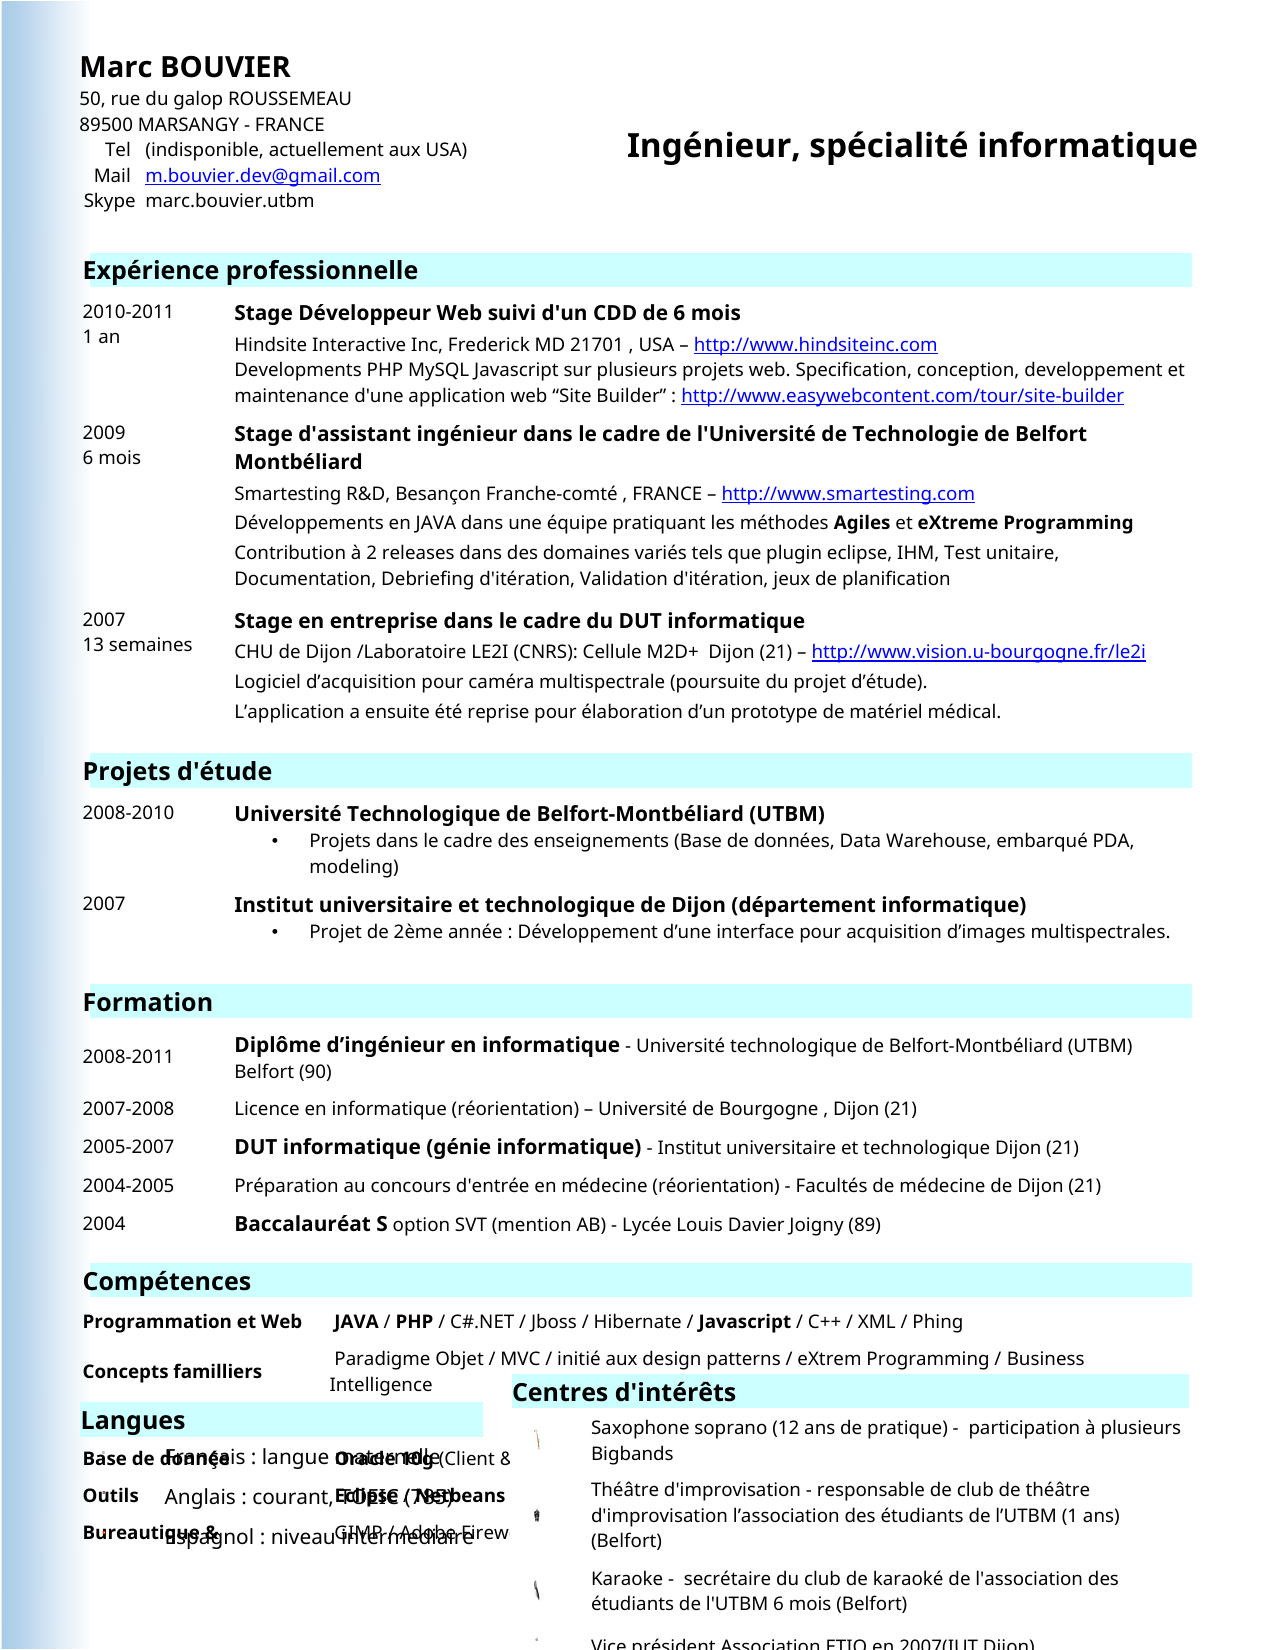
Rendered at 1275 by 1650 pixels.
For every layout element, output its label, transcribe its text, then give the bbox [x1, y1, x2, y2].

table_cell Mail [79, 162, 145, 188]
table_cell [512, 1622, 585, 1640]
table_cell Stage Développeur Web suivi d'un CDD de 6 mois Hindsite Interactive Inc, Frederick MD 21701 , USA – http://www.hindsiteinc.com Developments PHP MySQL Javascript sur plusieurs projets web. Specification, conception, developpement et maintenance d'une application web “Site Builder” : http://www.easywebcontent.com/tour/site-builder [228, 293, 1198, 413]
table_cell Stage d'assistant ingénieur dans le cadre de l'Université de Technologie de Belfort Montbéliard Smartesting R&D, Besançon Franche-comté , FRANCE – http://www.smartesting.com Développements en JAVA dans une équipe pratiquant les méthodes Agiles et eXtreme Programming Contribution à 2 releases dans des domaines variés tels que plugin eclipse, IHM, Test unitaire, Documentation, Debriefing d'itération, Validation d'itération, jeux de planification [228, 413, 1198, 600]
table_cell Diplôme d’ingénieur en informatique - Université technologique de Belfort-Montbéliard (UTBM) Belfort (90) [228, 1024, 1198, 1089]
text Marc BOUVIER [79, 46, 503, 86]
table_header Expérience professionnelle [90, 247, 1198, 293]
picture [534, 1580, 540, 1601]
table_cell 2004-2005 [90, 1166, 228, 1203]
table_cell Skype [79, 188, 145, 209]
table_cell Programmation et Web [90, 1303, 324, 1340]
table_cell [512, 1471, 585, 1559]
table_cell Baccalauréat S option SVT (mention AB) - Lycée Louis Davier Joigny (89) [228, 1203, 1198, 1243]
table_cell Université Technologique de Belfort-Montbéliard (UTBM) Projets dans le cadre des enseignements (Base de données, Data Warehouse, embarqué PDA, modeling) [228, 793, 1198, 884]
table_header Compétences [90, 1258, 1198, 1303]
table_cell Bureautique & Infographie [90, 1514, 324, 1550]
text Ingénieur, spécialité informatique [485, 122, 1198, 168]
table_cell Institut universitaire et technologique de Dijon (département informatique) Projet de 2ème année : Développement d’une interface pour acquisition d’images multispectrales. [228, 884, 1198, 950]
table_cell GIMP / Adobe Fireworks CS4 / Ms Paint / Ms Office 2003 / Sun OpenOffice.org 3 / Latex [324, 1514, 510, 1550]
table_header Tel [79, 137, 145, 162]
table_cell 2007 [90, 884, 228, 950]
table_cell m.bouvier.dev@gmail.com [145, 162, 485, 188]
table_cell 2004 [90, 1203, 228, 1243]
picture [534, 1505, 540, 1526]
table_header Saxophone soprano (12 ans de pratique) - participation à plusieurs Bigbands [585, 1409, 1191, 1471]
table_header [80, 1437, 158, 1476]
text 50, rue du galop ROUSSEMEAU [79, 86, 503, 111]
table_header [512, 1409, 585, 1471]
table_cell Concepts familliers [90, 1340, 324, 1402]
table_cell marc.bouvier.utbm [145, 188, 485, 209]
table_header (indisponible, actuellement aux USA) [145, 137, 485, 162]
table_cell 2007-2008 [90, 1089, 228, 1126]
table_cell Préparation au concours d'entrée en médecine (réorientation) - Facultés de médecine de Dijon (21) [228, 1166, 1198, 1203]
text 89500 MARSANGY - FRANCE [79, 111, 503, 137]
table_cell 2005-2007 [90, 1126, 228, 1166]
picture [534, 1429, 540, 1450]
table_cell Théâtre d'improvisation - responsable de club de théâtre d'improvisation l’association des étudiants de l’UTBM (1 ans) (Belfort) [585, 1471, 1191, 1559]
table_cell Espagnol : niveau intermediaire [159, 1516, 485, 1543]
table_cell 2009 6 mois [90, 413, 228, 600]
table_cell Karaoke - secrétaire du club de karaoké de l'association des étudiants de l'UTBM 6 mois (Belfort) [585, 1559, 1191, 1622]
table_header Formation [90, 979, 1198, 1024]
table_cell Intelligence [324, 1375, 510, 1402]
table_cell JAVA / PHP / C#.NET / Jboss / Hibernate / Javascript / C++ / XML / Phing [324, 1303, 1198, 1340]
table_cell 2010-2011 1 an [90, 293, 228, 413]
table_cell 2008-2010 [90, 793, 228, 884]
table_header Projets d'étude [90, 748, 1198, 793]
table_cell DUT informatique (génie informatique) - Institut universitaire et technologique Dijon (21) [228, 1126, 1198, 1166]
table_cell 2008-2011 [90, 1024, 228, 1089]
table_header Français : langue maternelle [159, 1437, 485, 1476]
table_cell Licence en informatique (réorientation) – Université de Bourgogne , Dijon (21) [228, 1089, 1198, 1126]
table_cell Anglais : courant, TOEIC (785) [159, 1476, 485, 1516]
picture [1, 1, 89, 1649]
table_cell [80, 1516, 158, 1543]
table_cell [80, 1476, 158, 1516]
table_cell 2007 13 semaines [90, 600, 228, 733]
table_cell Stage en entreprise dans le cadre du DUT informatique CHU de Dijon /Laboratoire LE2I (CNRS): Cellule M2D+ Dijon (21) – http://www.vision.u-bourgogne.fr/le2i Logiciel d’acquisition pour caméra multispectrale (poursuite du projet d’étude). L’application a ensuite été reprise pour élaboration d’un prototype de matériel médical. [228, 600, 1198, 733]
table_cell [512, 1559, 585, 1622]
table_cell Vice président Association ETIQ en 2007(IUT Dijon) [585, 1622, 1191, 1640]
table_cell Paradigme Objet / MVC / initié aux design patterns / eXtrem Programming / Business [324, 1340, 1198, 1374]
table_cell Merise 2 / UML 2 [483, 1403, 510, 1439]
